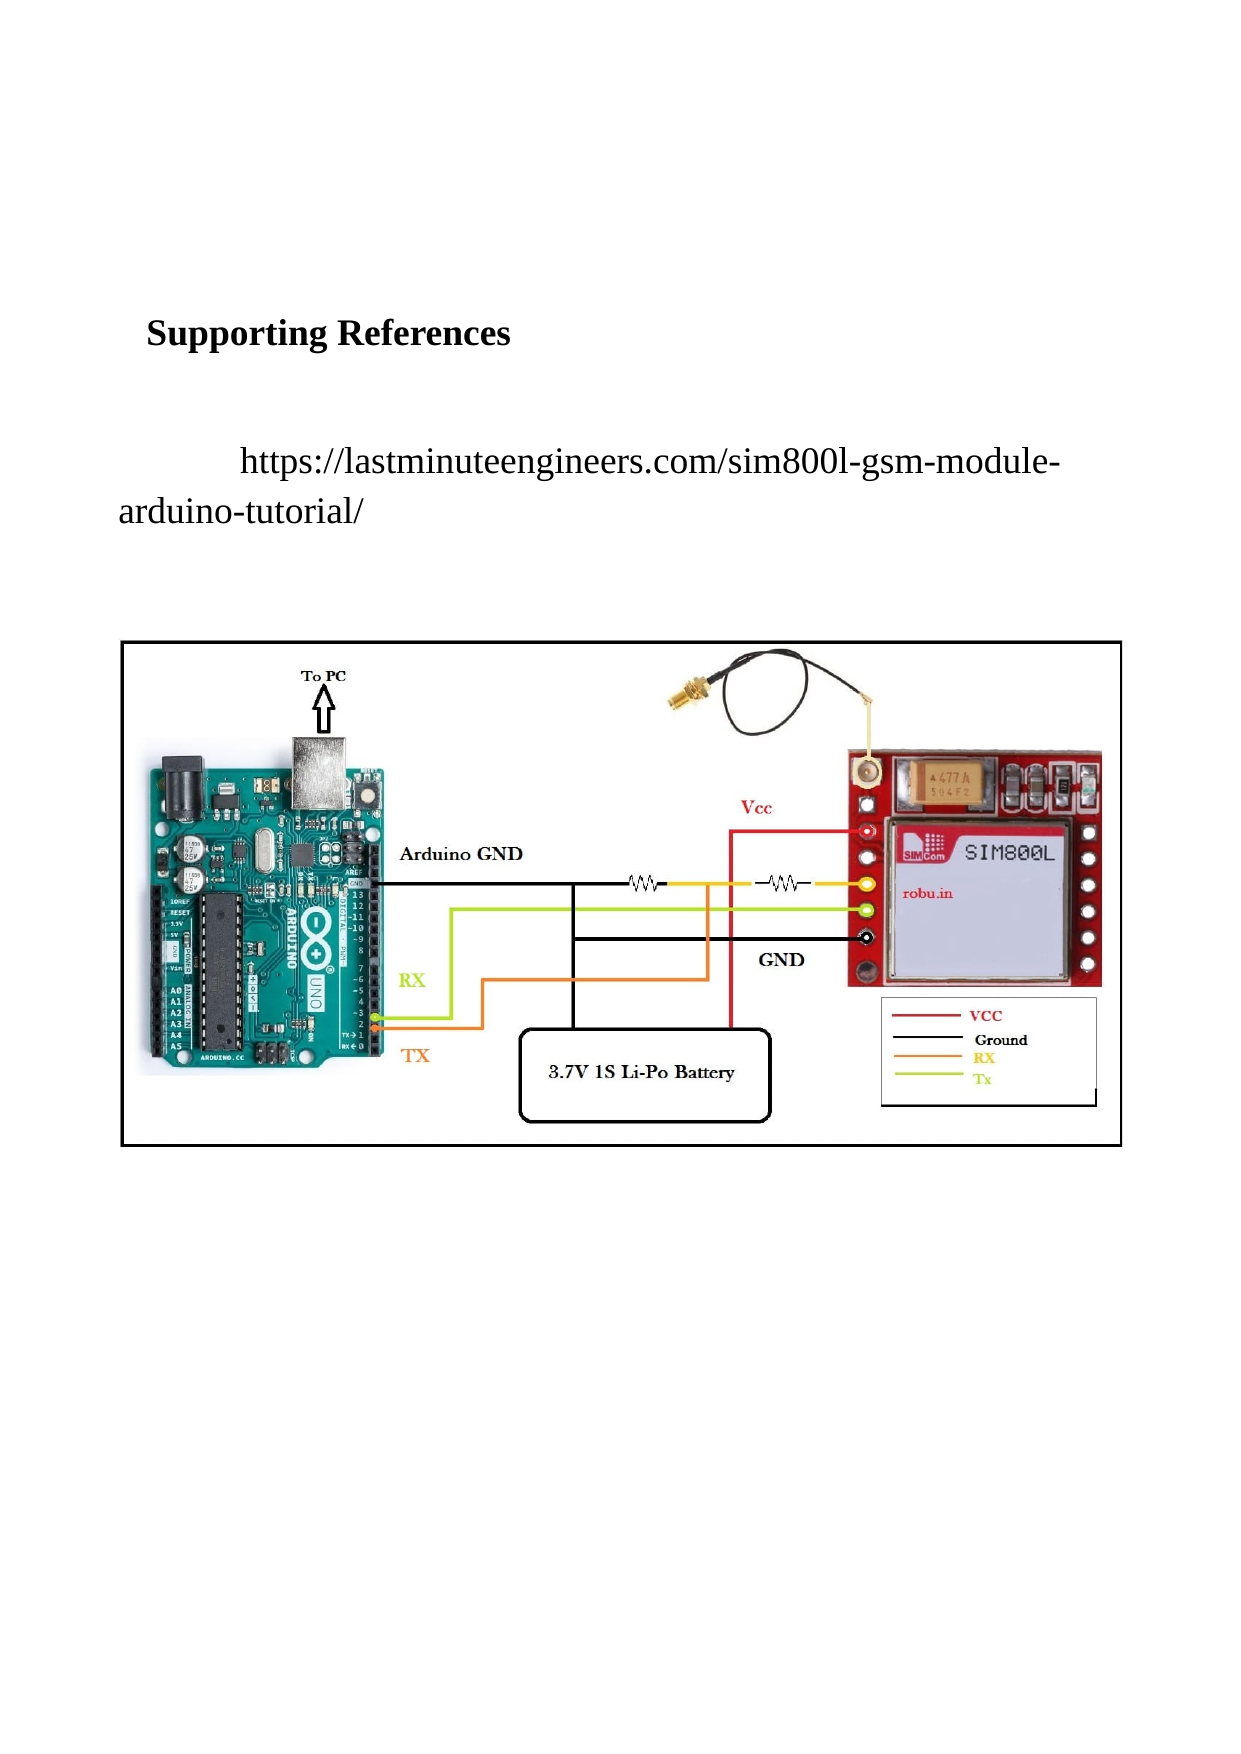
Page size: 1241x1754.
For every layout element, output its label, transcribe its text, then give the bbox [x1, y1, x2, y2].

text Supporting References [118, 311, 1122, 354]
text https://lastminuteengineers.com/sim800l-gsm-module-arduino-tutorial/ [118, 439, 1122, 532]
picture [118, 638, 1123, 1147]
